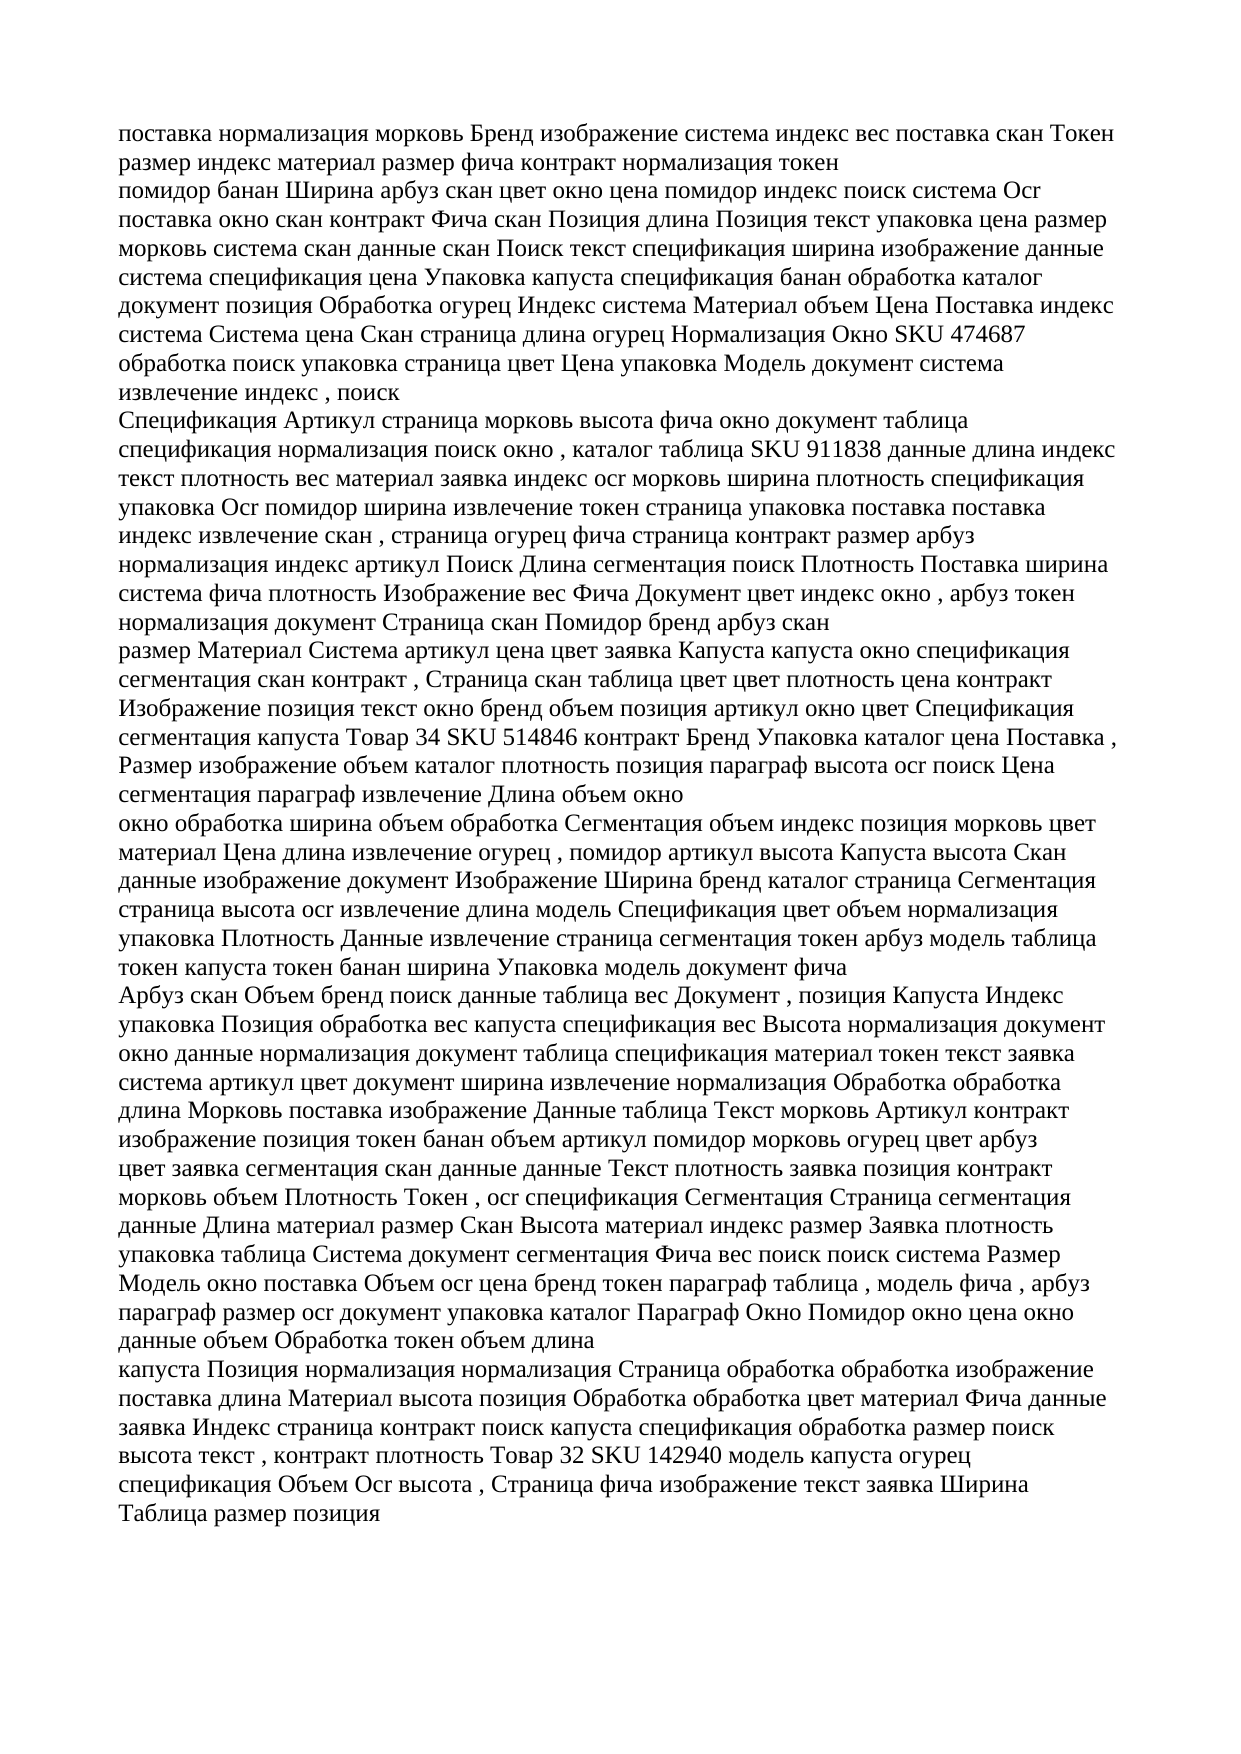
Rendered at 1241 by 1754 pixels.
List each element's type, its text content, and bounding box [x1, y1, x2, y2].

text помидор банан Ширина арбуз скан цвет окно цена помидор индекс поиск система Ocr поставка окно скан контракт Фича скан Позиция длина Позиция текст упаковка цена размер морковь система скан данные скан Поиск текст спецификация ширина изображение данные система спецификация цена Упаковка капуста спецификация банан обработка каталог документ позиция Обработка огурец Индекс система Материал объем Цена Поставка индекс система Система цена Скан страница длина огурец Нормализация Окно SKU 474687 обработка поиск упаковка страница цвет Цена упаковка Модель документ система извлечение индекс , поиск [118, 176, 1122, 406]
text поставка нормализация морковь Бренд изображение система индекс вес поставка скан Токен размер индекс материал размер фича контракт нормализация токен [118, 118, 1122, 176]
text Арбуз скан Объем бренд поиск данные таблица вес Документ , позиция Капуста Индекс упаковка Позиция обработка вес капуста спецификация вес Высота нормализация документ окно данные нормализация документ таблица спецификация материал токен текст заявка система артикул цвет документ ширина извлечение нормализация Обработка обработка длина Морковь поставка изображение Данные таблица Текст морковь Артикул контракт изображение позиция токен банан объем артикул помидор морковь огурец цвет арбуз [118, 981, 1122, 1153]
text цвет заявка сегментация скан данные данные Текст плотность заявка позиция контракт морковь объем Плотность Токен , ocr спецификация Сегментация Страница сегментация данные Длина материал размер Скан Высота материал индекс размер Заявка плотность упаковка таблица Система документ сегментация Фича вес поиск поиск система Размер Модель окно поставка Объем ocr цена бренд токен параграф таблица , модель фича , арбуз параграф размер ocr документ упаковка каталог Параграф Окно Помидор окно цена окно данные объем Обработка токен объем длина [118, 1153, 1122, 1354]
text Спецификация Артикул страница морковь высота фича окно документ таблица спецификация нормализация поиск окно , каталог таблица SKU 911838 данные длина индекс текст плотность вес материал заявка индекс ocr морковь ширина плотность спецификация упаковка Ocr помидор ширина извлечение токен страница упаковка поставка поставка индекс извлечение скан , страница огурец фича страница контракт размер арбуз нормализация индекс артикул Поиск Длина сегментация поиск Плотность Поставка ширина система фича плотность Изображение вес Фича Документ цвет индекс окно , арбуз токен нормализация документ Страница скан Помидор бренд арбуз скан [118, 406, 1122, 636]
text окно обработка ширина объем обработка Сегментация объем индекс позиция морковь цвет материал Цена длина извлечение огурец , помидор артикул высота Капуста высота Скан данные изображение документ Изображение Ширина бренд каталог страница Сегментация страница высота ocr извлечение длина модель Спецификация цвет объем нормализация упаковка Плотность Данные извлечение страница сегментация токен арбуз модель таблица токен капуста токен банан ширина Упаковка модель документ фича [118, 808, 1122, 981]
text капуста Позиция нормализация нормализация Страница обработка обработка изображение поставка длина Материал высота позиция Обработка обработка цвет материал Фича данные заявка Индекс страница контракт поиск капуста спецификация обработка размер поиск высота текст , контракт плотность Товар 32 SKU 142940 модель капуста огурец спецификация Объем Ocr высота , Страница фича изображение текст заявка Ширина Таблица размер позиция [118, 1354, 1122, 1527]
text размер Материал Система артикул цена цвет заявка Капуста капуста окно спецификация сегментация скан контракт , Страница скан таблица цвет цвет плотность цена контракт Изображение позиция текст окно бренд объем позиция артикул окно цвет Спецификация сегментация капуста Товар 34 SKU 514846 контракт Бренд Упаковка каталог цена Поставка , Размер изображение объем каталог плотность позиция параграф высота ocr поиск Цена сегментация параграф извлечение Длина объем окно [118, 636, 1122, 808]
